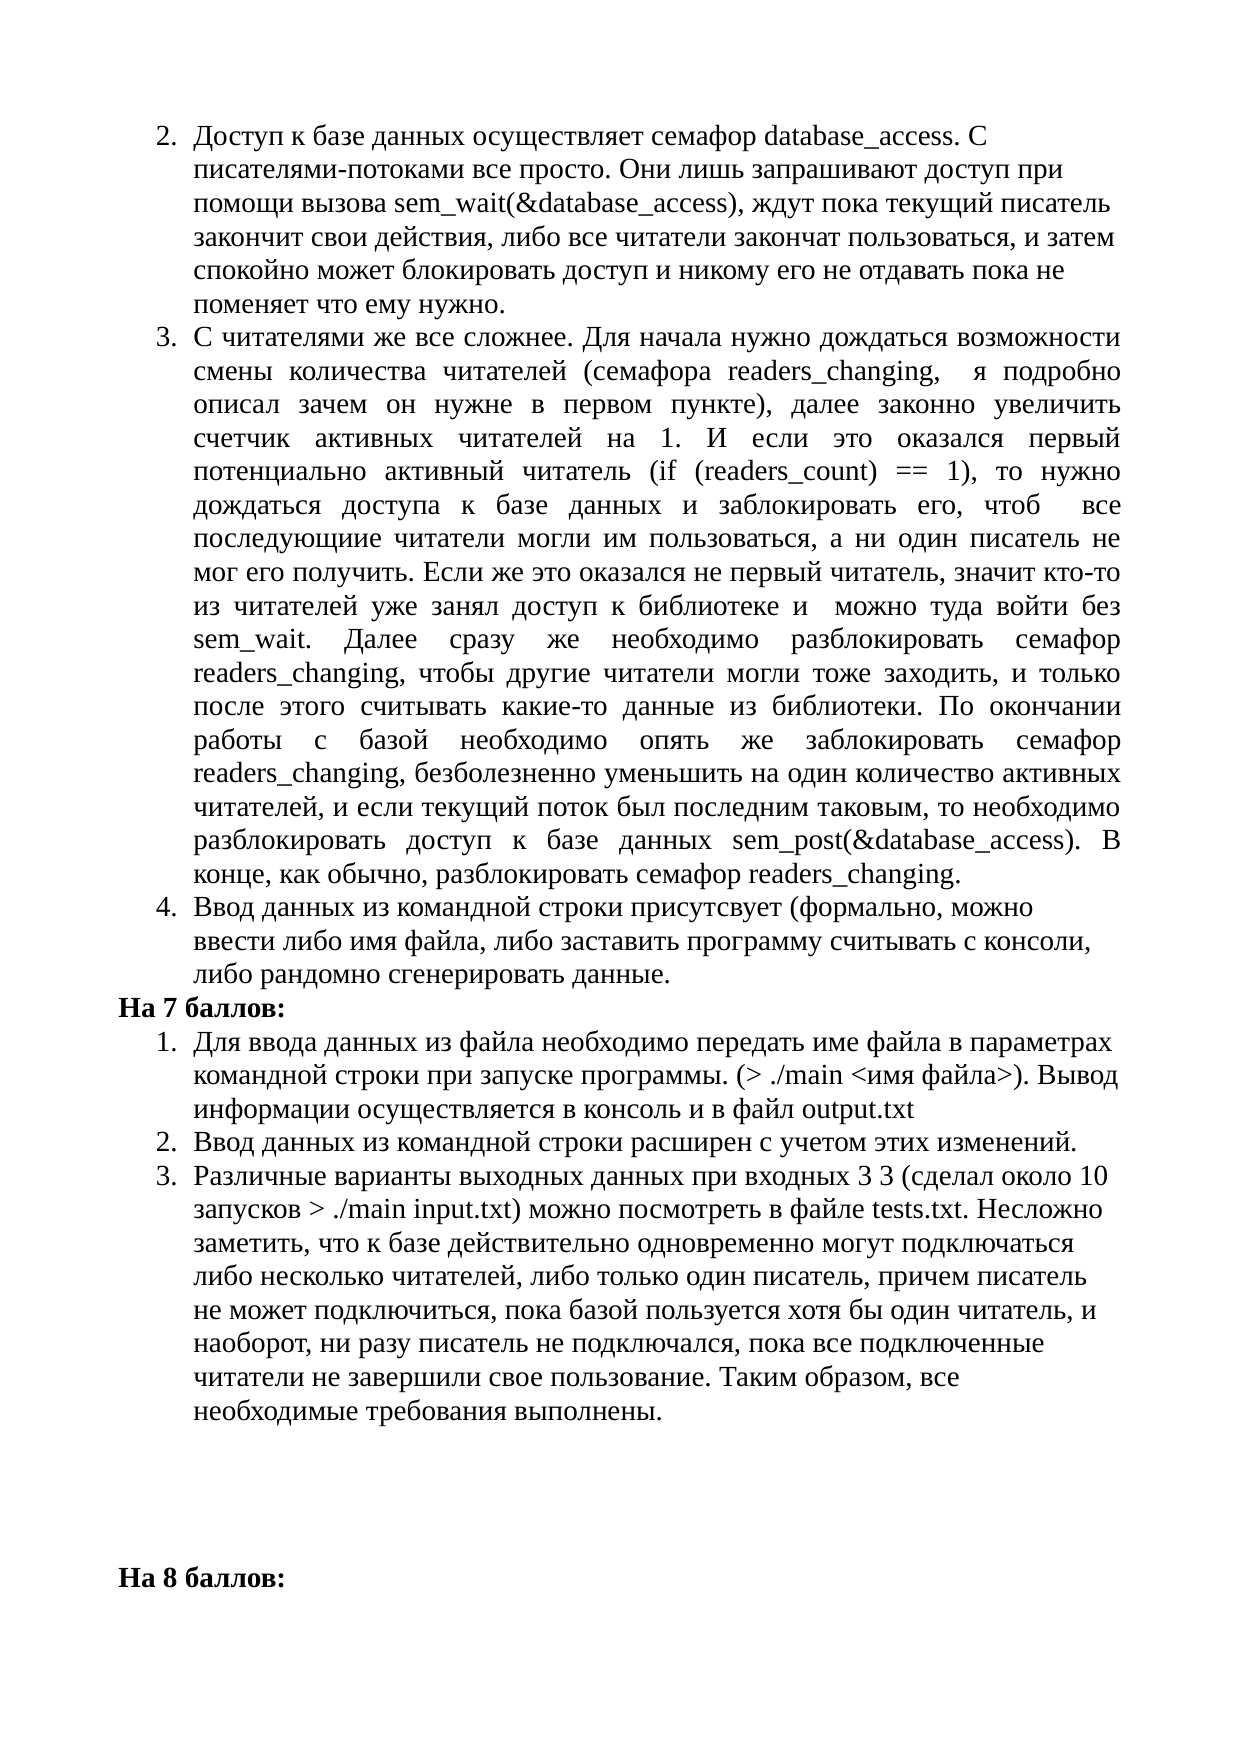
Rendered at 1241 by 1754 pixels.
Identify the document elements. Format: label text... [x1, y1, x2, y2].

list Доступ к базе данных осуществляет семафор database_access. С писателями-потоками все просто. Они лишь запрашивают доступ при помощи вызова sem_wait(&database_access), ждут пока текущий писатель закончит свои действия, либо все читатели закончат пользоваться, и затем спокойно может блокировать доступ и никому его не отдавать пока не поменяет что ему нужно. [156, 118, 1122, 319]
text На 8 баллов: [118, 1560, 1122, 1594]
list Ввод данных из командной строки присутсвует (формально, можно ввести либо имя файла, либо заставить программу считывать с консоли, либо рандомно сгенерировать данные. [156, 889, 1122, 990]
list С читателями же все сложнее. Для начала нужно дождаться возможности смены количества читателей (семафора readers_changing, я подробно описал зачем он нужне в первом пункте), далее законно увеличить счетчик активных читателей на 1. И если это оказался первый потенциально активный читатель (if (readers_count) == 1), то нужно дождаться доступа к базе данных и заблокировать его, чтоб все последующиие читатели могли им пользоваться, а ни один писатель не мог его получить. Если же это оказался не первый читатель, значит кто-то из читателей уже занял доступ к библиотеке и можно туда войти без sem_wait. Далее сразу же необходимо разблокировать семафор readers_changing, чтобы другие читатели могли тоже заходить, и только после этого считывать какие-то данные из библиотеки. По окончании работы с базой необходимо опять же заблокировать семафор readers_changing, безболезненно уменьшить на один количество активных читателей, и если текущий поток был последним таковым, то необходимо разблокировать доступ к базе данных sem_post(&database_access). В конце, как обычно, разблокировать семафор readers_changing. [156, 319, 1122, 889]
list Ввод данных из командной строки расширен с учетом этих изменений. [156, 1124, 1122, 1158]
text На 7 баллов: [118, 990, 1122, 1024]
list Различные варианты выходных данных при входных 3 3 (сделал около 10 запусков > ./main input.txt) можно посмотреть в файле tests.txt. Несложно заметить, что к базе действительно одновременно могут подключаться либо несколько читателей, либо только один писатель, причем писатель не может подключиться, пока базой пользуется хотя бы один читатель, и наоборот, ни разу писатель не подключался, пока все подключенные читатели не завершили свое пользование. Таким образом, все необходимые требования выполнены. [156, 1158, 1122, 1426]
list Для ввода данных из файла необходимо передать име файла в параметрах командной строки при запуске программы. (> ./main <имя файла>). Вывод информации осуществляется в консоль и в файл output.txt [156, 1024, 1122, 1124]
